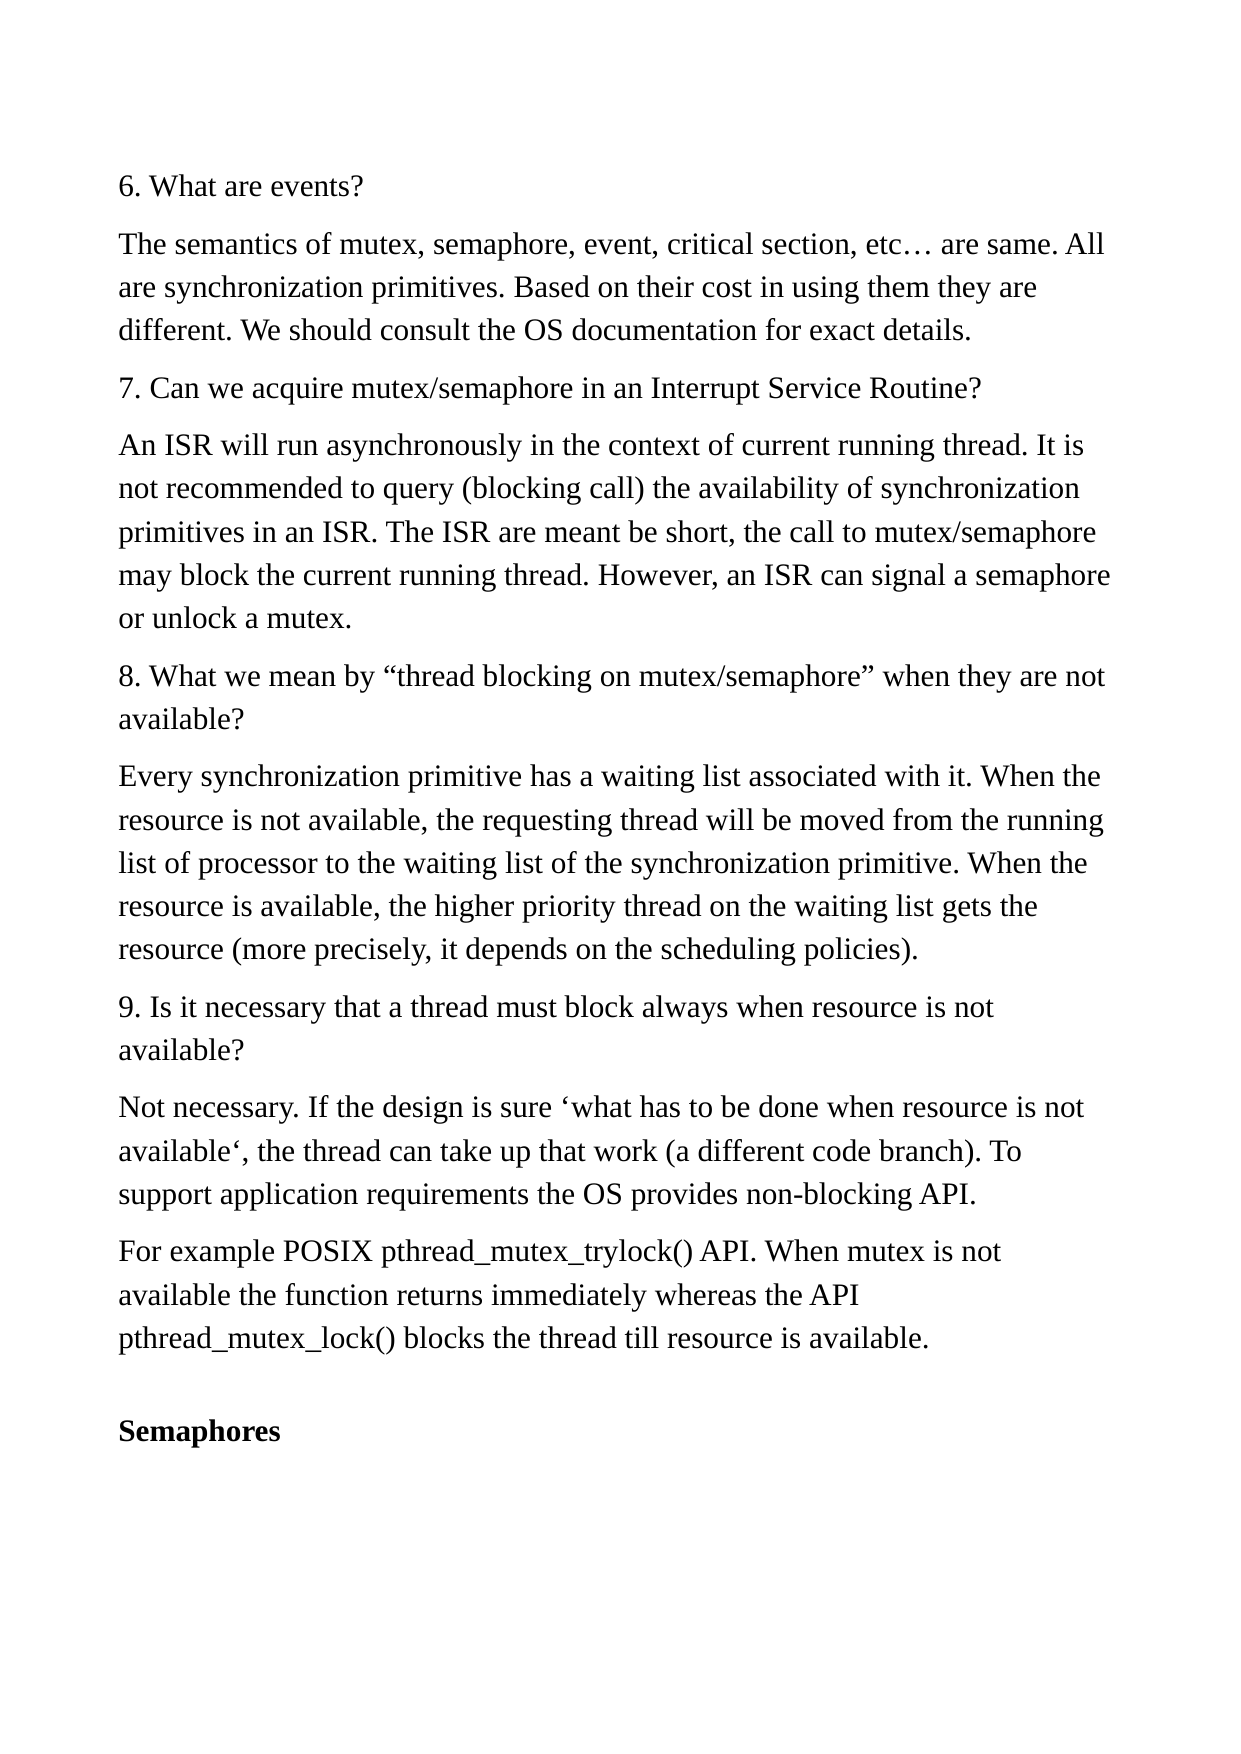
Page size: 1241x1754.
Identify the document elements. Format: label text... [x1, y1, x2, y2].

text 9. Is it necessary that a thread must block always when resource is not available? [118, 988, 1122, 1067]
text 8. What we mean by “thread blocking on mutex/semaphore” when they are not available? [118, 657, 1122, 736]
text An ISR will run asynchronously in the context of current running thread. It is not recommended to query (blocking call) the availability of synchronization primitives in an ISR. The ISR are meant be short, the call to mutex/semaphore may block the current running thread. However, an ISR can signal a semaphore or unlock a mutex. [118, 427, 1122, 635]
text 6. What are events? [118, 167, 1122, 203]
text 7. Can we acquire mutex/semaphore in an Interrupt Service Routine? [118, 369, 1122, 405]
text For example POSIX pthread_mutex_trylock() API. When mutex is not available the function returns immediately whereas the API pthread_mutex_lock() blocks the thread till resource is available. [118, 1233, 1122, 1355]
text Semaphores [118, 1412, 1122, 1448]
text Not necessary. If the design is sure ‘what has to be done when resource is not available‘, the thread can take up that work (a different code branch). To support application requirements the OS provides non-blocking API. [118, 1089, 1122, 1211]
text Every synchronization primitive has a waiting list associated with it. When the resource is not available, the requesting thread will be moved from the running list of processor to the waiting list of the synchronization primitive. When the resource is available, the higher priority thread on the waiting list gets the resource (more precisely, it depends on the scheduling policies). [118, 758, 1122, 966]
text The semantics of mutex, semaphore, event, critical section, etc… are same. All are synchronization primitives. Based on their cost in using them they are different. We should consult the OS documentation for exact details. [118, 225, 1122, 347]
